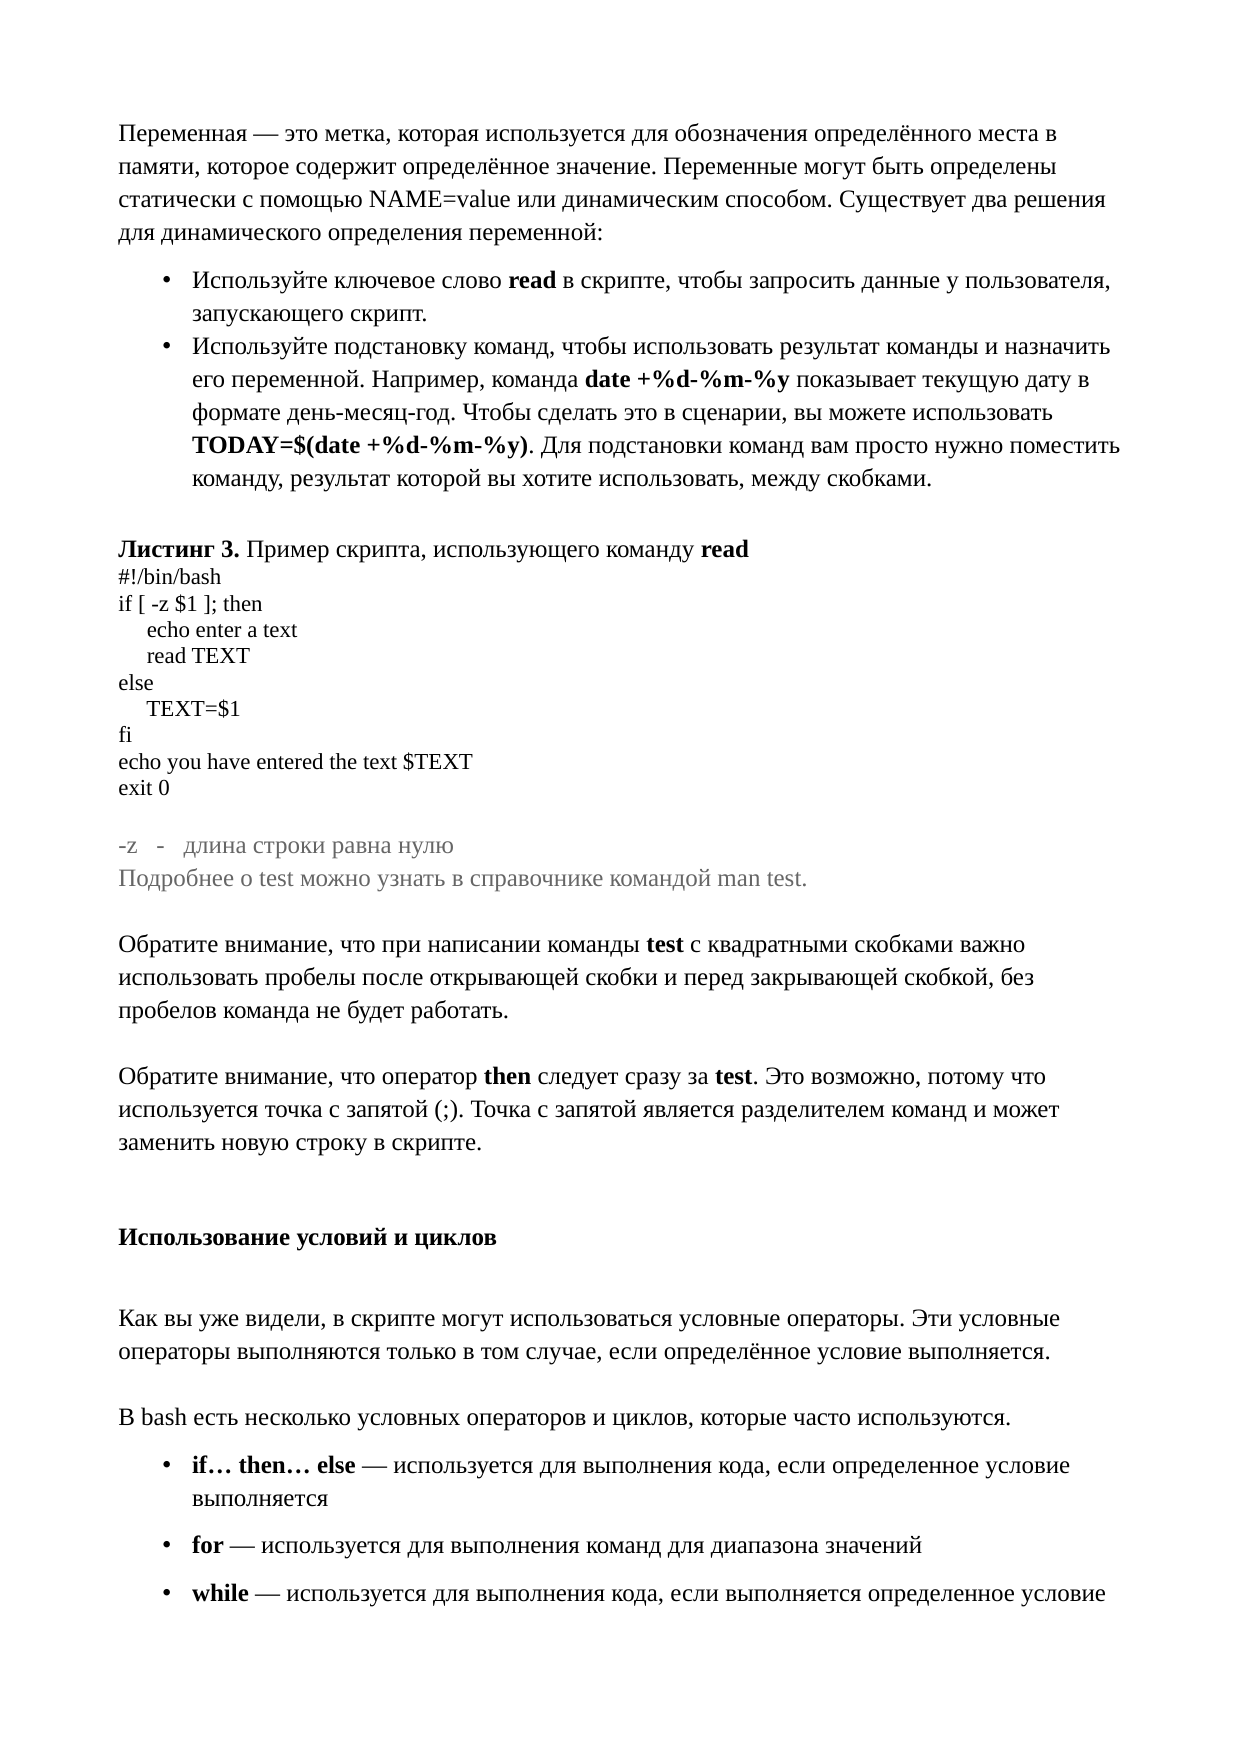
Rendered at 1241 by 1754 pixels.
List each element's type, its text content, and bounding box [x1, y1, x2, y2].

text -z - длина строки равна нулю [118, 830, 1122, 859]
list Используйте подстановку команд, чтобы использовать результат команды и назначить его переменной. Например, команда date +%d-%m-%y показывает текущую дату в формате день-месяц-год. Чтобы сделать это в сценарии, вы можете использовать TODAY=$(date +%d-%m-%y). Для подстановки команд вам просто нужно поместить команду, результат которой вы хотите использовать, между скобками. [162, 331, 1122, 492]
text Подробнее о test можно узнать в справочнике командой man test. [118, 863, 1122, 892]
list for — используется для выполнения команд для диапазона значений [162, 1530, 1122, 1559]
text TEXT=$1 [118, 695, 1122, 721]
list if… then… else — используется для выполнения кода, если определенное условие выполняется [162, 1450, 1122, 1511]
list Используйте ключевое слово read в скрипте, чтобы запросить данные у пользователя, запускающего скрипт. [162, 265, 1122, 327]
text read TEXT [118, 642, 1122, 669]
list while — используется для выполнения кода, если выполняется определенное условие [162, 1578, 1122, 1607]
text #!/bin/bash [118, 563, 1122, 590]
text echo you have entered the text $TEXT [118, 748, 1122, 774]
text Как вы уже видели, в скрипте могут использоваться условные операторы. Эти условные операторы выполняются только в том случае, если определённое условие выполняется. В bash есть несколько условных операторов и циклов, которые часто используются. [118, 1270, 1122, 1431]
text echo enter a text [118, 616, 1122, 642]
text else [118, 669, 1122, 695]
text Переменная — это метка, которая используется для обозначения определённого места в памяти, которое содержит определённое значение. Переменные могут быть определены статически с помощью NAME=value или динамическим способом. Существует два решения для динамического определения переменной: [118, 118, 1122, 246]
text Листинг 3. Пример скрипта, использующего команду read [118, 534, 1122, 563]
text exit 0 [118, 774, 1122, 801]
text fi [118, 721, 1122, 748]
text Использование условий и циклов [118, 1222, 1122, 1251]
text Обратите внимание, что при написании команды test с квадратными скобками важно использовать пробелы после открывающей скобки и перед закрывающей скобкой, без пробелов команда не будет работать. Обратите внимание, что оператор then следует сразу за test. Это возможно, потому что используется точка с запятой (;). Точка с запятой является разделителем команд и может заменить новую строку в скрипте. [118, 929, 1122, 1156]
text if [ -z $1 ]; then [118, 590, 1122, 616]
